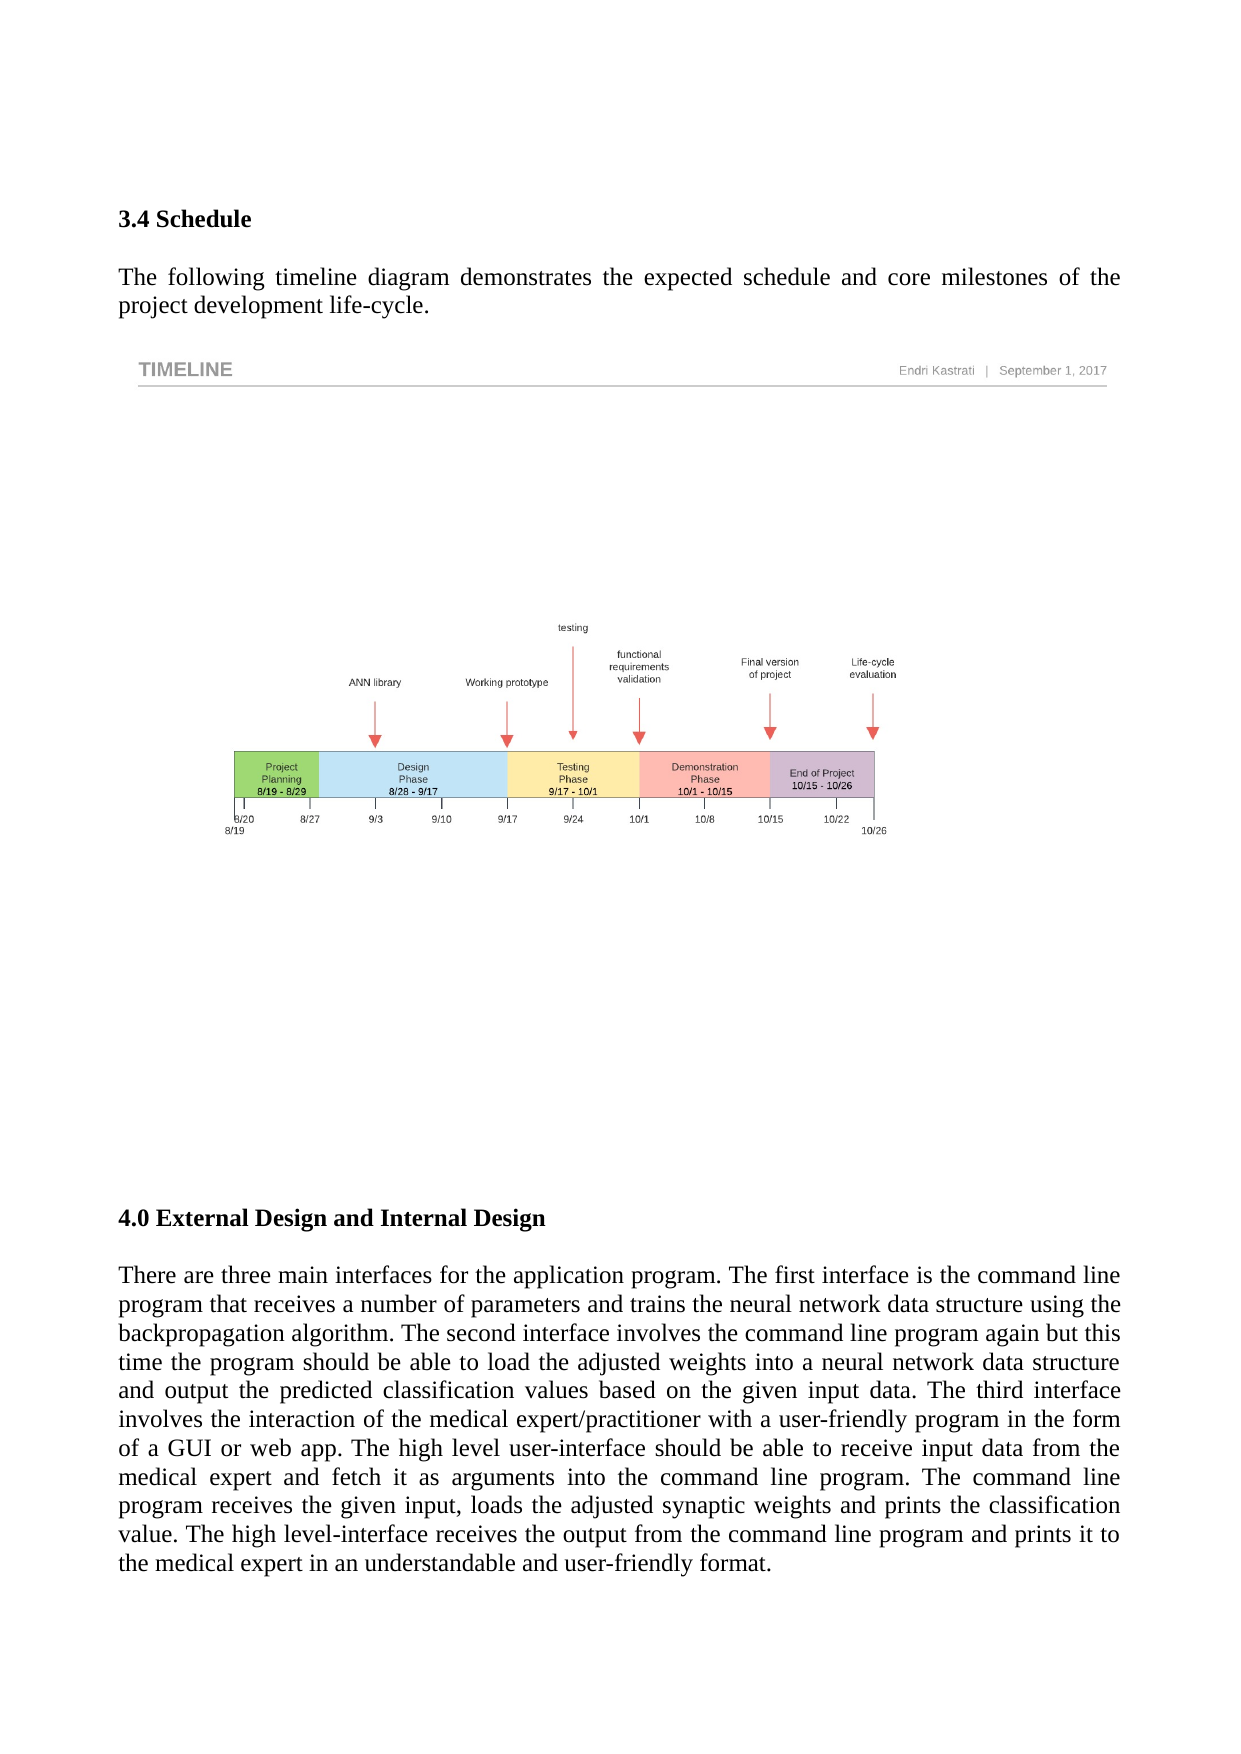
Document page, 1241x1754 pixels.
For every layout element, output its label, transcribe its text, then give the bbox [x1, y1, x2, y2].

text 4.0 External Design and Internal Design [118, 1203, 1122, 1232]
text There are three main interfaces for the application program. The first interface is the command line program that receives a number of parameters and trains the neural network data structure using the backpropagation algorithm. The second interface involves the command line program again but this time the program should be able to load the adjusted weights into a neural network data structure and output the predicted classification values based on the given input data. The third interface involves the interaction of the medical expert/practitioner with a user-friendly program in the form of a GUI or web app. The high level user-interface should be able to receive input data from the medical expert and fetch it as arguments into the command line program. The command line program receives the given input, loads the adjusted synaptic weights and prints the classification value. The high level-interface receives the output from the command line program and prints it to the medical expert in an understandable and user-friendly format. [118, 1260, 1122, 1577]
text The following timeline diagram demonstrates the expected schedule and core milestones of the project development life-cycle. [118, 262, 1122, 319]
picture [120, 341, 1125, 1117]
text 3.4 Schedule [118, 204, 1122, 233]
